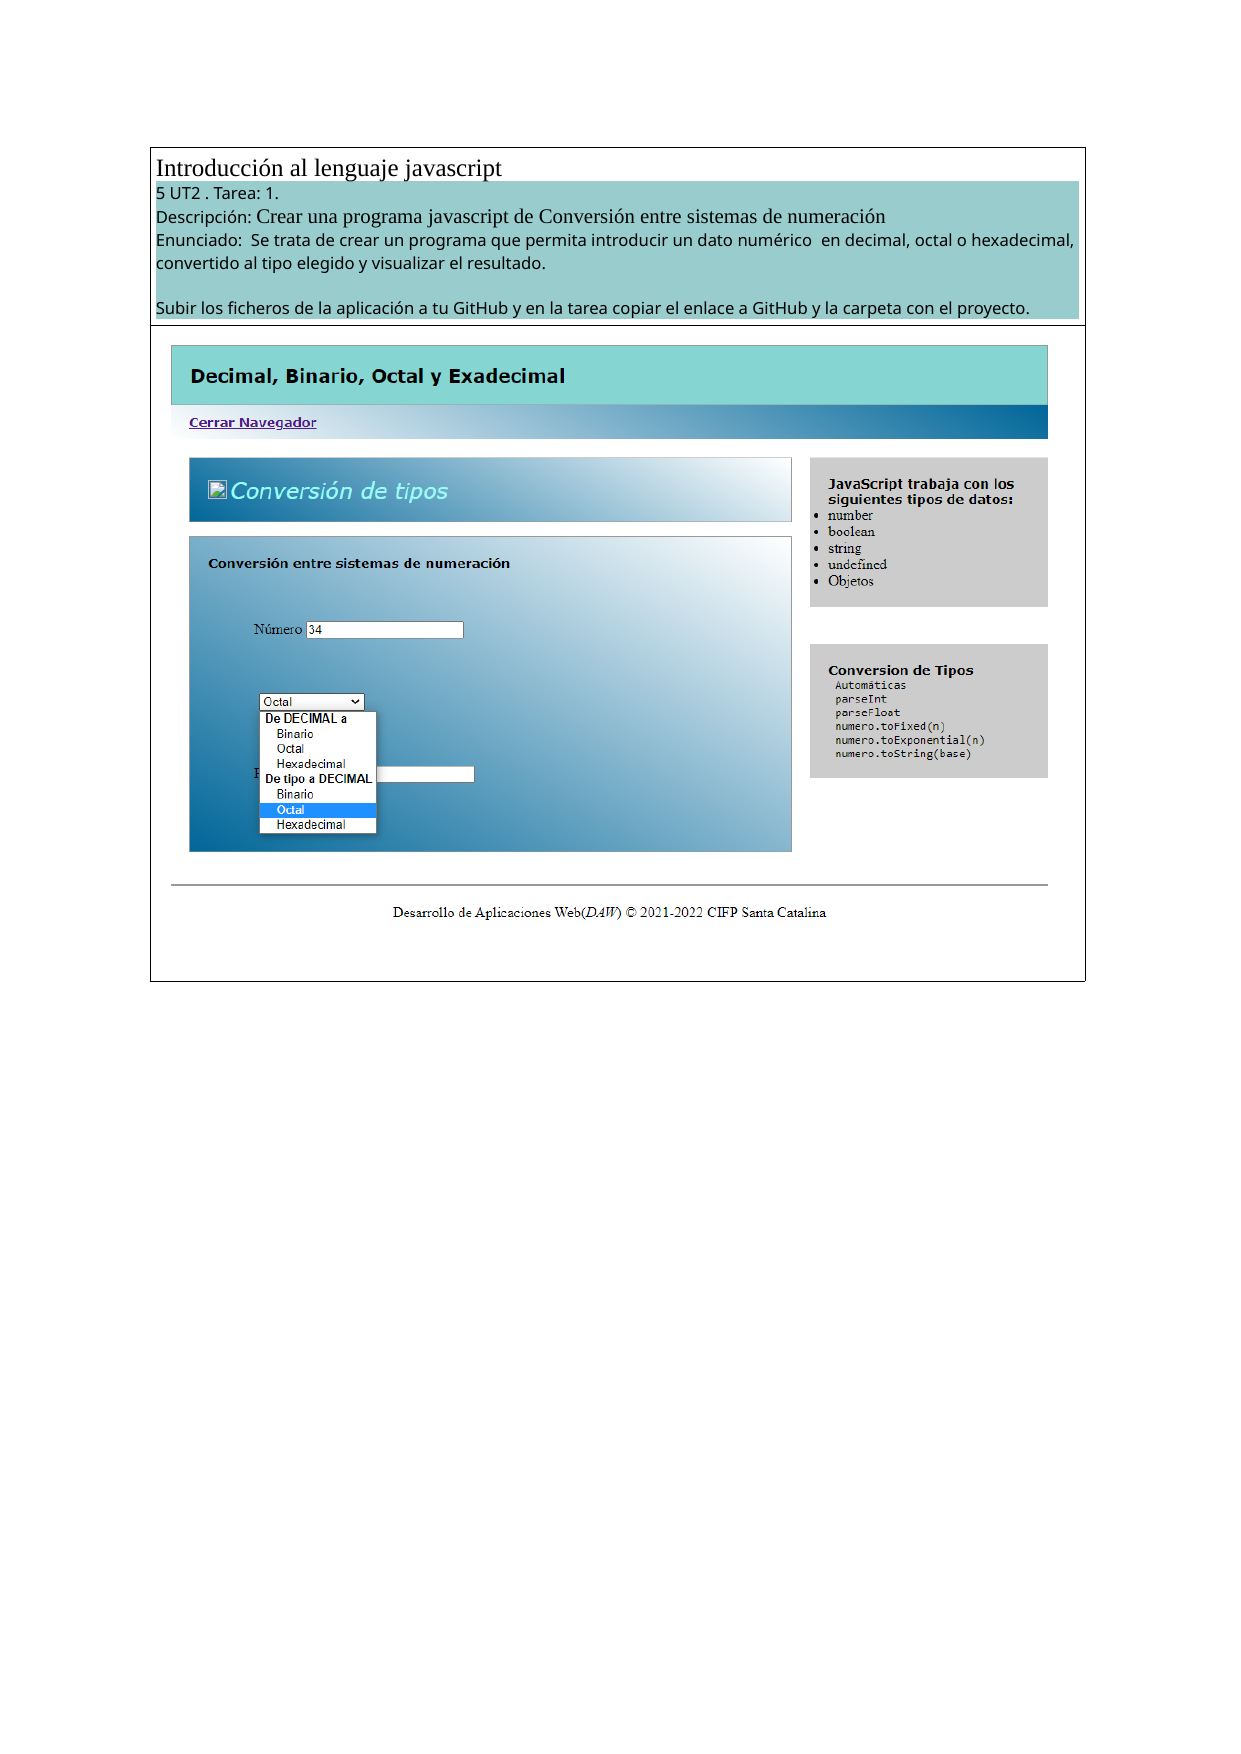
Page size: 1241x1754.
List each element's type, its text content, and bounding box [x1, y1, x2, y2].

table_header Introducción al lenguaje javascript 5 UT2 . Tarea: 1. Descripción: Crear una programa javascript de Conversión entre sistemas de numeración Enunciado: Se trata de crear un programa que permita introducir un dato numérico en decimal, octal o hexadecimal, convertido al tipo elegido y visualizar el resultado. Subir los ficheros de la aplicación a tu GitHub y en la tarea copiar el enlace a GitHub y la carpeta con el proyecto. [151, 148, 1085, 325]
picture [155, 331, 1080, 947]
table_cell [151, 326, 1085, 981]
